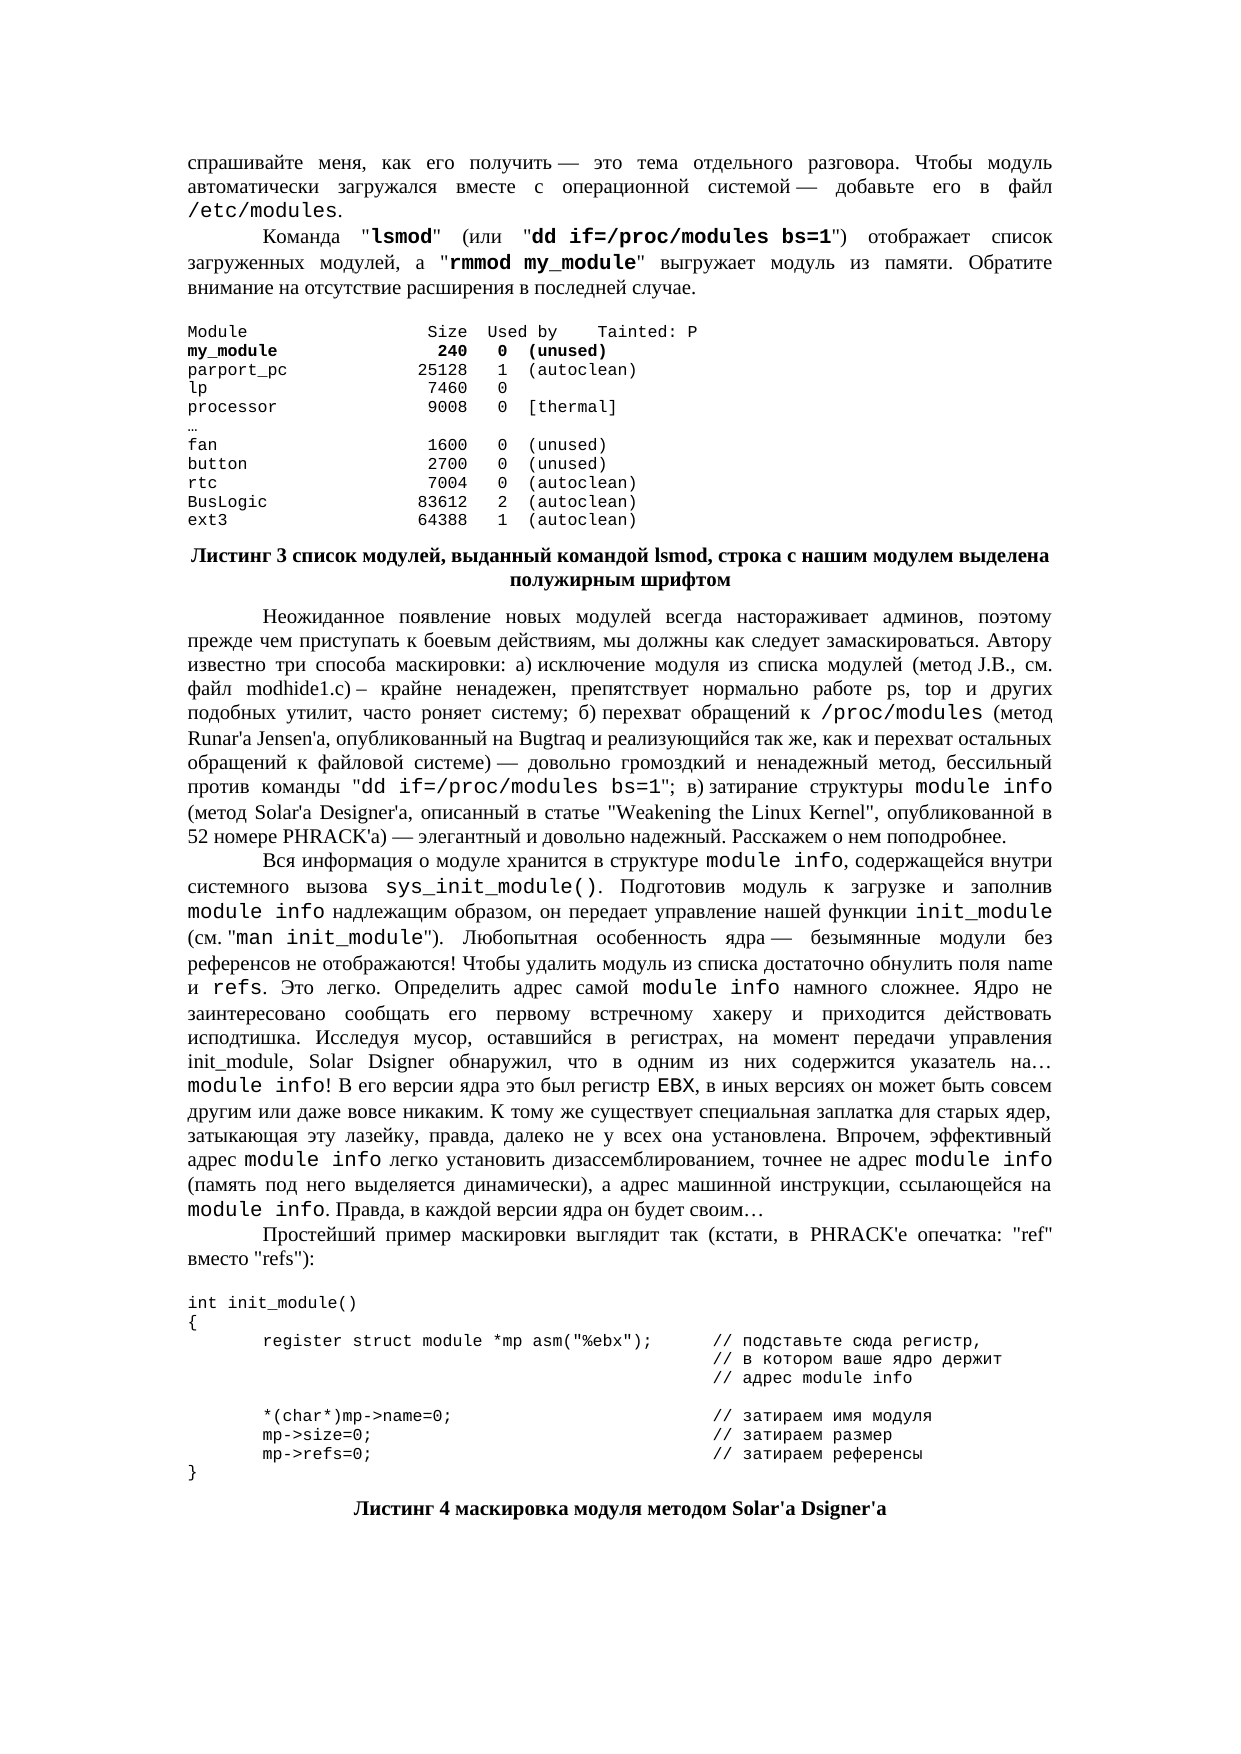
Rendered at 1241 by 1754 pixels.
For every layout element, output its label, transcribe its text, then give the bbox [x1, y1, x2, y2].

text register struct module *mp asm("%ebx"); // подставьте сюда регистр, [187, 1332, 1053, 1351]
text Листинг 4 маскировка модуля методом Solar'a Dsigner'a [187, 1495, 1053, 1519]
text Неожиданное появление новых модулей всегда настораживает админов, поэтому прежде чем приступать к боевым действиям, мы должны как следует замаскироваться. Автору известно три способа маскировки: а) исключение модуля из списка модулей (метод J.B., см. файл modhide1.c) – крайне ненадежен, препятствует нормально работе ps, top и других подобных утилит, часто роняет систему; б) перехват обращений к /proc/modules (метод Runar'a Jensen'а, опубликованный на Bugtraq и реализующийся так же, как и перехват остальных обращений к файловой системе) — довольно громоздкий и ненадежный метод, бессильный против команды "dd if=/proc/modules bs=1"; в) затирание структуры module info (метод Solar'a Designer'a, описанный в статье "Weakening the Linux Kernel", опубликованной в 52 номере PHRACK'a) — элегантный и довольно надежный. Расскажем о нем поподробнее. [187, 604, 1053, 848]
text int init_module() [187, 1294, 1053, 1313]
text Module Size Used by Tainted: P [187, 323, 1053, 342]
text button 2700 0 (unused) [187, 455, 1053, 474]
text { [187, 1313, 1053, 1332]
text // адрес module info [187, 1370, 1053, 1389]
text … [187, 418, 1053, 437]
text ext3 64388 1 (autoclean) [187, 512, 1053, 531]
text my_module 240 0 (unused) [187, 342, 1053, 361]
text BusLogic 83612 2 (autoclean) [187, 493, 1053, 512]
text processor 9008 0 [thermal] [187, 399, 1053, 418]
text Листинг 3 список модулей, выданный командой lsmod, строка с нашим модулем выделена полужирным шрифтом [187, 543, 1053, 591]
text // в котором ваше ядро держит [187, 1351, 1053, 1370]
text parport_pc 25128 1 (autoclean) [187, 361, 1053, 380]
text Простейший пример маскировки выглядит так (кстати, в PHRACK'e опечатка: "ref" вместо "refs"): [187, 1222, 1053, 1270]
text fan 1600 0 (unused) [187, 437, 1053, 455]
text *(char*)mp->name=0; // затираем имя модуля [187, 1407, 1053, 1426]
text Вся информация о модуле хранится в структуре module info, содержащейся внутри системного вызова sys_init_module(). Подготовив модуль к загрузке и заполнив module info надлежащим образом, он передает управление нашей функции init_module (см. "man init_module"). Любопытная особенность ядра — безымянные модули без референсов не отображаются! Чтобы удалить модуль из списка достаточно обнулить поля name и refs. Это легко. Определить адрес самой module info намного сложнее. Ядро не заинтересовано сообщать его первому встречному хакеру и приходится действовать исподтишка. Исследуя мусор, оставшийся в регистрах, на момент передачи управления init_module, Solar Dsigner обнаружил, что в одним из них содержится указатель на… module info! В его версии ядра это был регистр EBX, в иных версиях он может быть совсем другим или даже вовсе никаким. К тому же существует специальная заплатка для старых ядер, затыкающая эту лазейку, правда, далеко не у всех она установлена. Впрочем, эффективный адрес module info легко установить дизассемблированием, точнее не адрес module info (память под него выделяется динамически), а адрес машинной инструкции, ссылающейся на module info. Правда, в каждой версии ядра он будет своим… [187, 848, 1053, 1222]
text rtc 7004 0 (autoclean) [187, 474, 1053, 493]
text } [187, 1464, 1053, 1483]
text lp 7460 0 [187, 380, 1053, 399]
text спрашивайте меня, как его получить — это тема отдельного разговора. Чтобы модуль автоматически загружался вместе с операционной системой — добавьте его в файл /etc/modules. [187, 150, 1053, 224]
text mp->refs=0; // затираем референсы [187, 1445, 1053, 1464]
text mp->size=0; // затираем размер [187, 1426, 1053, 1445]
text Команда "lsmod" (или "dd if=/proc/modules bs=1") отображает список загруженных модулей, а "rmmod my_module" выгружает модуль из памяти. Обратите внимание на отсутствие расширения в последней случае. [187, 224, 1053, 299]
